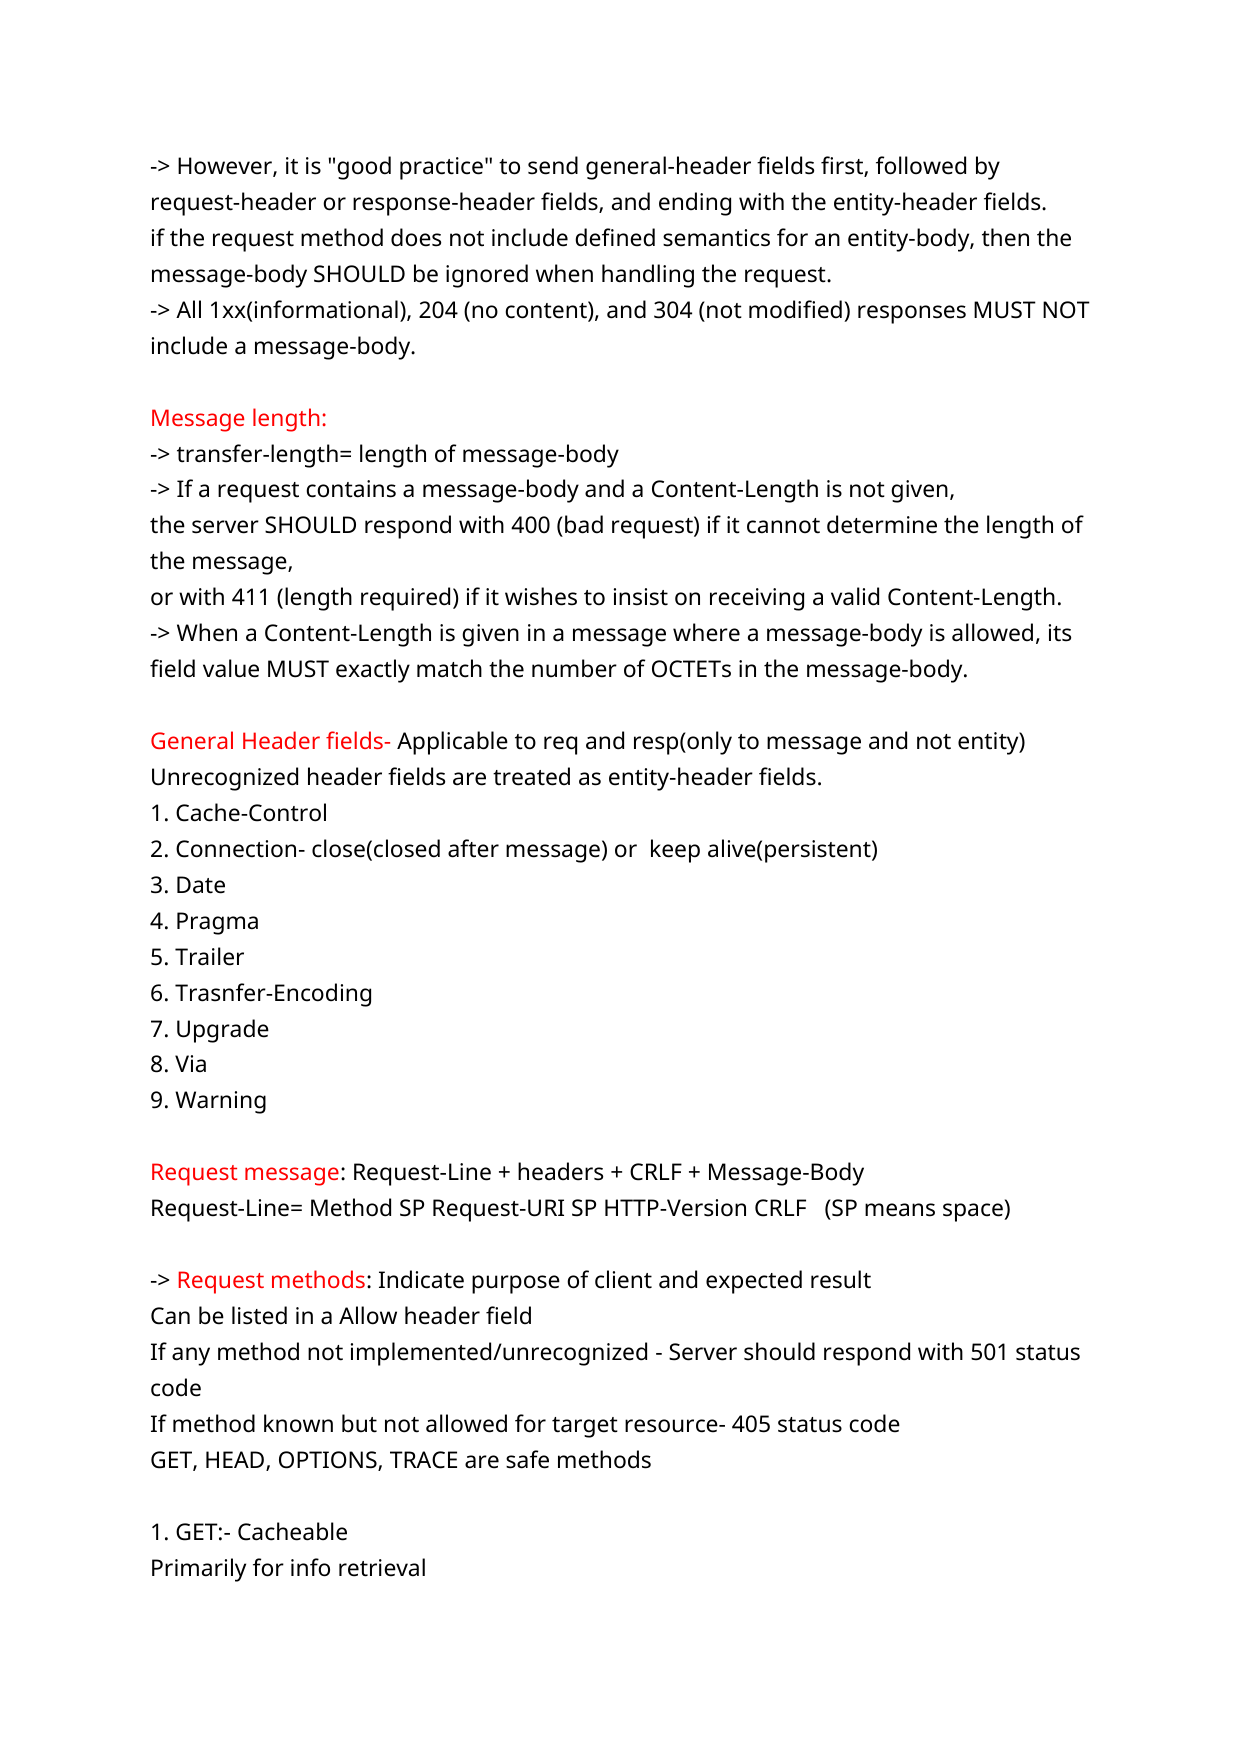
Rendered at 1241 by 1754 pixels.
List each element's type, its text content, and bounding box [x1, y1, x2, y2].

text 5. Trailer [150, 941, 1090, 972]
text -> All 1xx(informational), 204 (no content), and 304 (not modified) responses MUST NOT include a message-body. [150, 294, 1090, 361]
text If method known but not allowed for target resource- 405 status code [150, 1408, 1090, 1439]
text Request-Line= Method SP Request-URI SP HTTP-Version CRLF (SP means space) [150, 1192, 1090, 1223]
text 6. Trasnfer-Encoding [150, 977, 1090, 1008]
text -> However, it is "good practice" to send general-header fields first, followed by request-header or response-header fields, and ending with the entity-header fields. [150, 150, 1090, 217]
text Can be listed in a Allow header field [150, 1300, 1090, 1331]
text Message length: [150, 402, 1090, 433]
text 9. Warning [150, 1084, 1090, 1116]
text 4. Pragma [150, 905, 1090, 936]
text if the request method does not include defined semantics for an entity-body, then the message-body SHOULD be ignored when handling the request. [150, 222, 1090, 289]
text Unrecognized header fields are treated as entity-header fields. [150, 761, 1090, 792]
text or with 411 (length required) if it wishes to insist on receiving a valid Content-Length. [150, 581, 1090, 612]
text Request message: Request-Line + headers + CRLF + Message-Body [150, 1156, 1090, 1187]
text -> When a Content-Length is given in a message where a message-body is allowed, its field value MUST exactly match the number of OCTETs in the message-body. [150, 617, 1090, 684]
text If any method not implemented/unrecognized - Server should respond with 501 status code [150, 1336, 1090, 1403]
text -> Request methods: Indicate purpose of client and expected result [150, 1264, 1090, 1295]
text Primarily for info retrieval [150, 1552, 1090, 1583]
text General Header fields- Applicable to req and resp(only to message and not entity) [150, 725, 1090, 756]
text 1. GET:- Cacheable [150, 1516, 1090, 1547]
text GET, HEAD, OPTIONS, TRACE are safe methods [150, 1444, 1090, 1475]
text 8. Via [150, 1048, 1090, 1080]
text 7. Upgrade [150, 1012, 1090, 1044]
text -> If a request contains a message-body and a Content-Length is not given, [150, 473, 1090, 505]
text 3. Date [150, 869, 1090, 900]
text -> transfer-length= length of message-body [150, 437, 1090, 469]
text 1. Cache-Control [150, 797, 1090, 828]
text the server SHOULD respond with 400 (bad request) if it cannot determine the length of the message, [150, 509, 1090, 577]
text 2. Connection- close(closed after message) or keep alive(persistent) [150, 833, 1090, 864]
